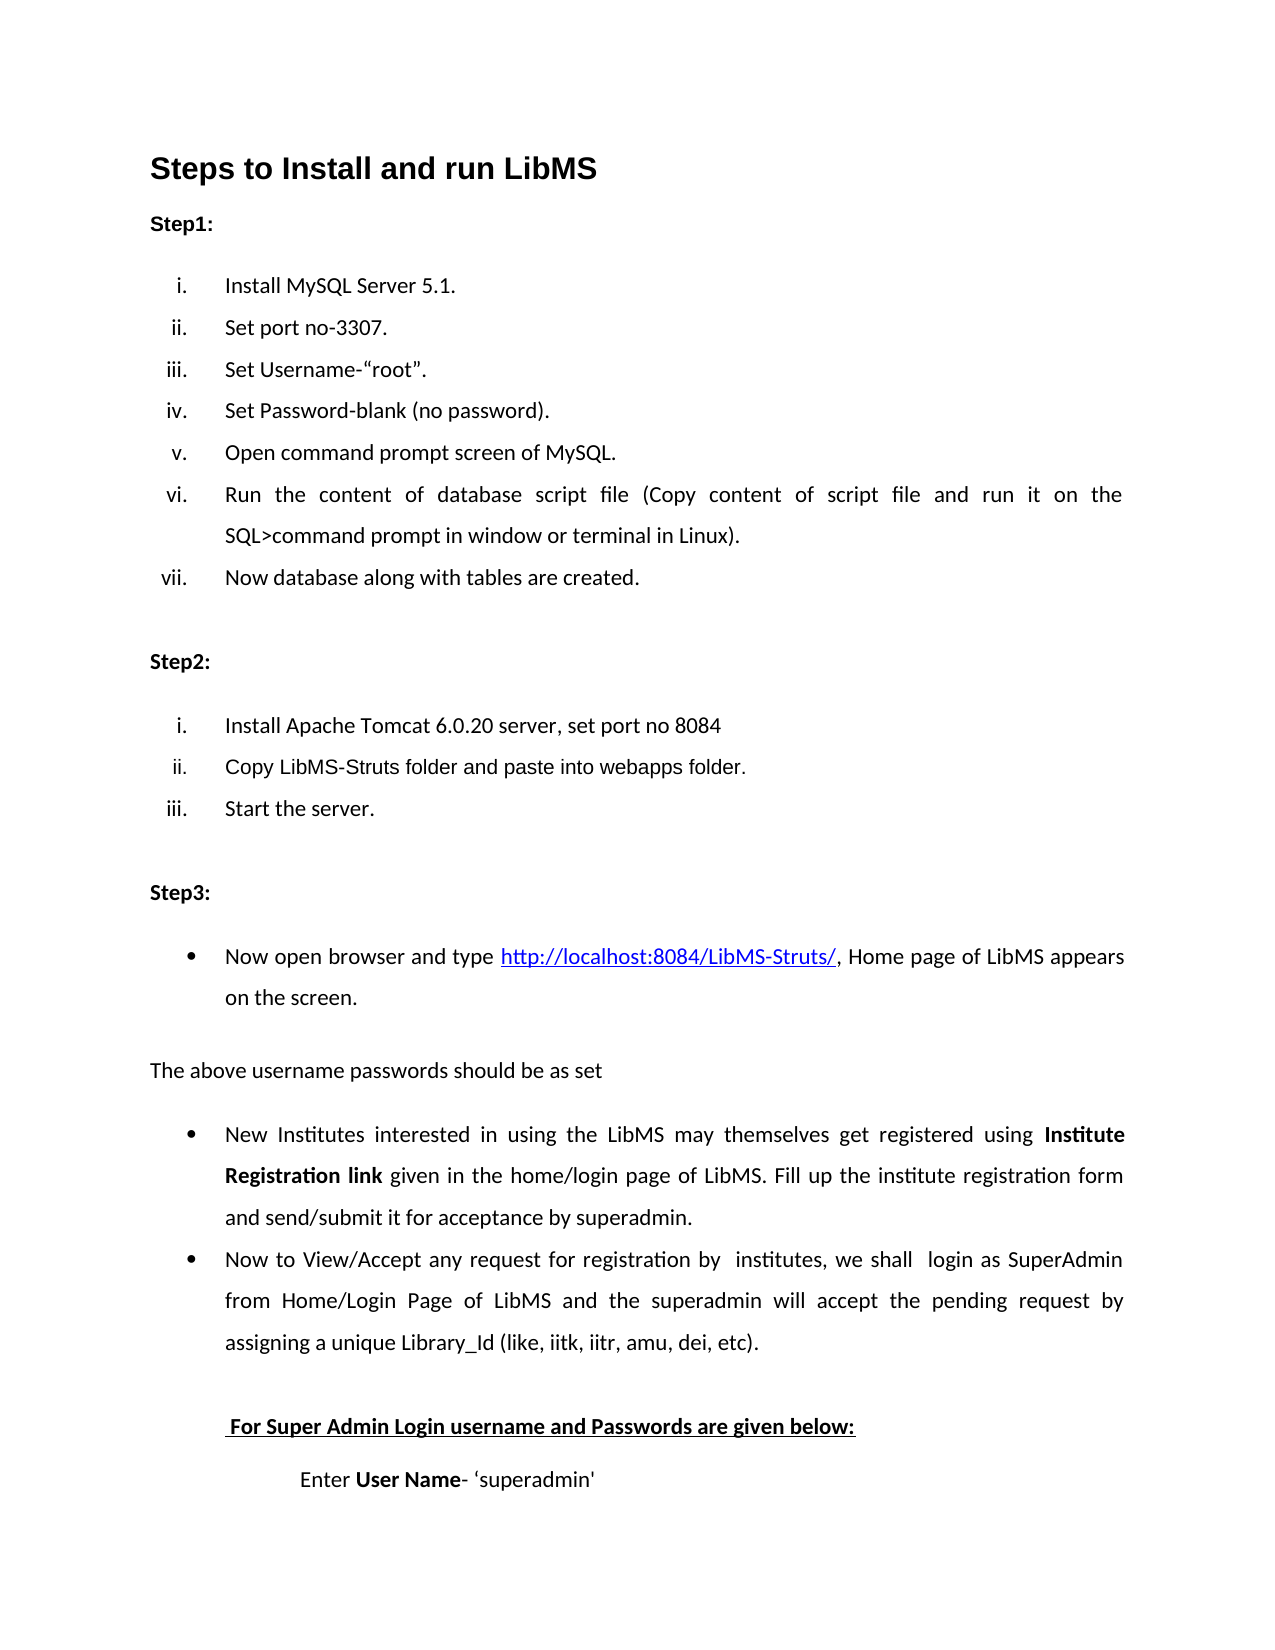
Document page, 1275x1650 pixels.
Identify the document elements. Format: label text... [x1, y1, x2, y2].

text Step3: [150, 878, 1125, 906]
list New Institutes interested in using the LibMS may themselves get registered using Institute Registration link given in the home/login page of LibMS. Fill up the institute registration form and send/submit it for acceptance by superadmin. [187, 1109, 1125, 1234]
text Enter User Name- ‘superadmin' [225, 1465, 1125, 1493]
list Install Apache Tomcat 6.0.20 server, set port no 8084 [187, 700, 1125, 741]
list Install MySQL Server 5.1. [187, 260, 1125, 302]
list Run the content of database script file (Copy content of script file and run it on the SQL>command prompt in window or terminal in Linux). [187, 469, 1125, 552]
list Set Password-blank (no password). [187, 385, 1125, 427]
list Set port no-3307. [187, 302, 1125, 344]
text Steps to Install and run LibMS [150, 150, 1125, 186]
list Now to View/Accept any request for registration by institutes, we shall login as SuperAdmin from Home/Login Page of LibMS and the superadmin will accept the pending request by assigning a unique Library_Id (like, iitk, iitr, amu, dei, etc). [187, 1234, 1125, 1359]
text The above username passwords should be as set [150, 1056, 1125, 1084]
text Step2: [150, 647, 1125, 675]
text For Super Admin Login username and Passwords are given below: [150, 1412, 1125, 1440]
list Copy LibMS-Struts folder and paste into webapps folder. [187, 741, 1125, 783]
list Now database along with tables are created. [187, 552, 1125, 594]
list Set Username-“root”. [187, 344, 1125, 385]
list Start the server. [187, 783, 1125, 825]
text Step1: [150, 212, 1125, 236]
list Open command prompt screen of MySQL. [187, 427, 1125, 469]
list Now open browser and type http://localhost:8084/LibMS-Struts/, Home page of LibMS appears on the screen. [187, 931, 1125, 1014]
